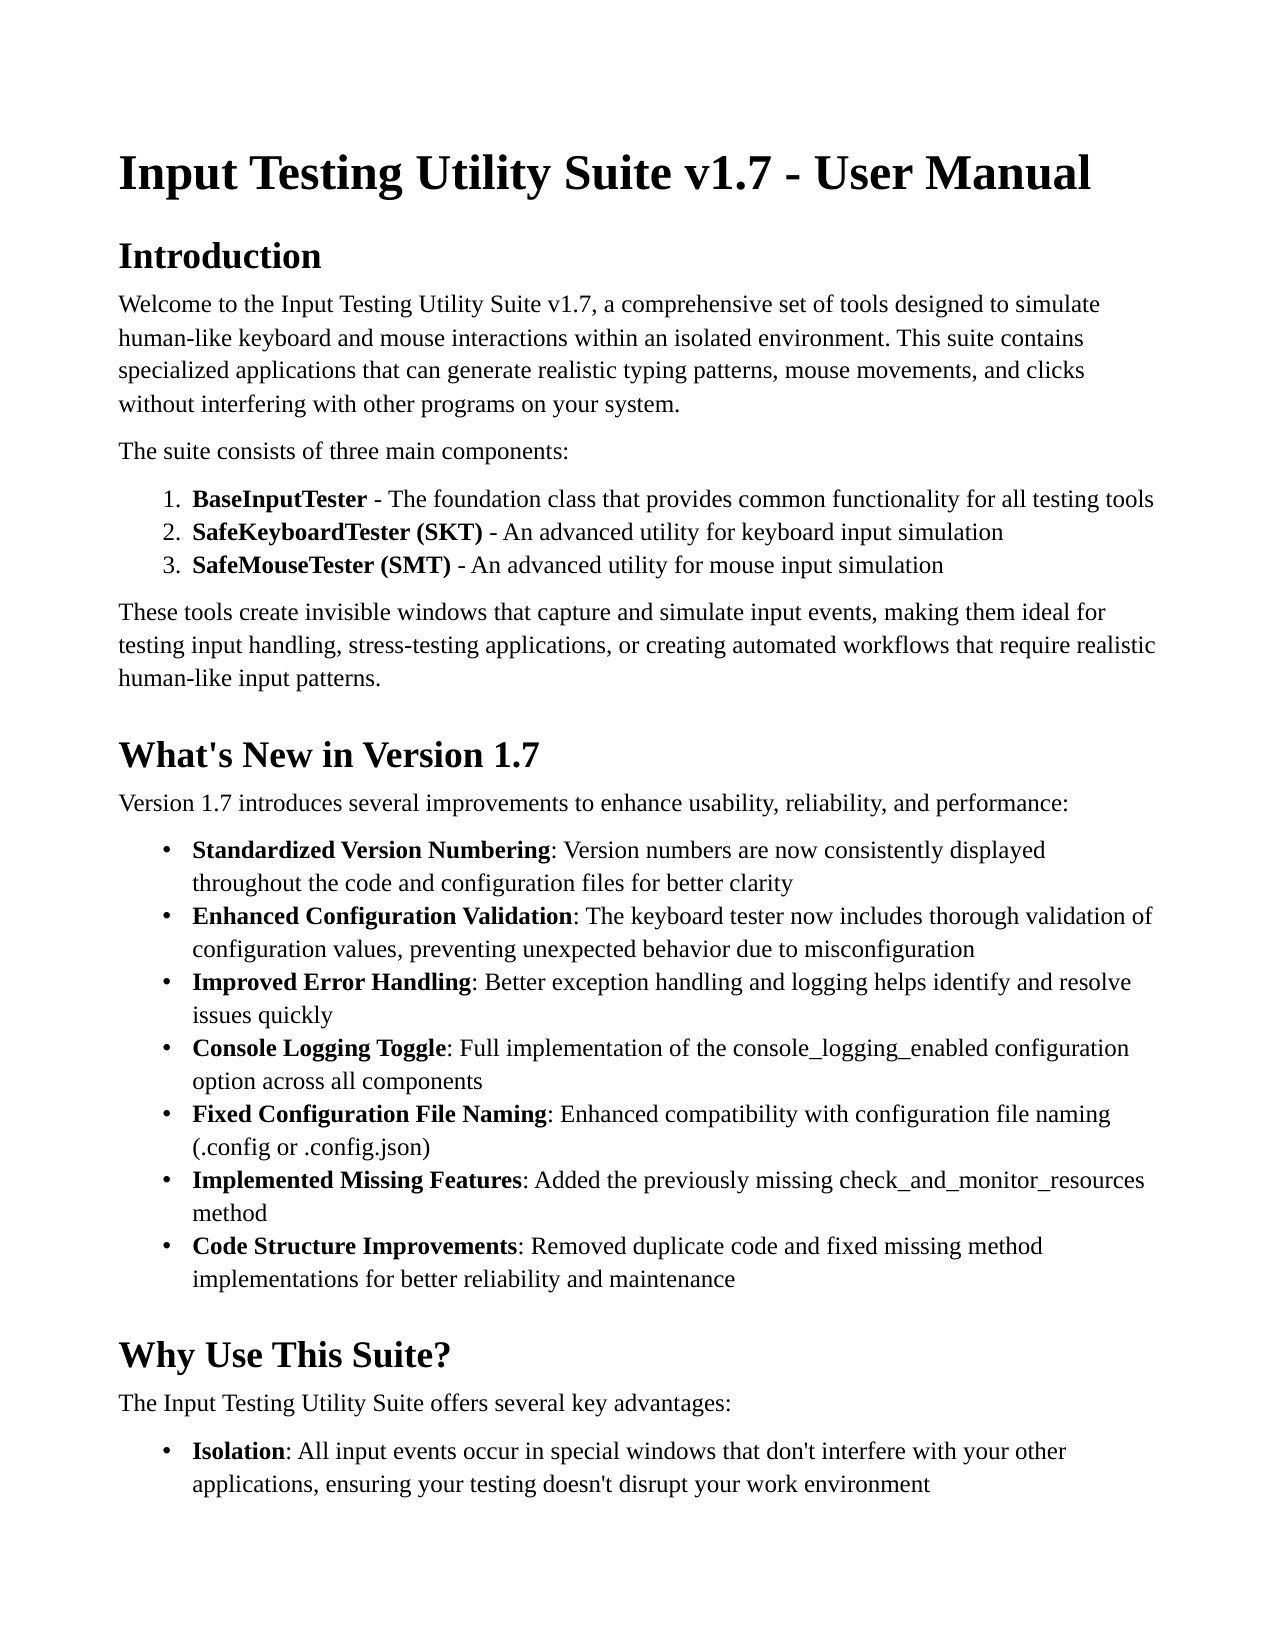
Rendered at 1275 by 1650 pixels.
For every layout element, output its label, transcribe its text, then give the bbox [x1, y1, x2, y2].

subtitle What's New in Version 1.7 [118, 732, 1157, 775]
text Welcome to the Input Testing Utility Suite v1.7, a comprehensive set of tools designed to simulate human-like keyboard and mouse interactions within an isolated environment. This suite contains specialized applications that can generate realistic typing patterns, mouse movements, and clicks without interfering with other programs on your system. [118, 289, 1157, 417]
list Code Structure Improvements: Removed duplicate code and fixed missing method implementations for better reliability and maintenance [162, 1231, 1157, 1293]
subtitle Introduction [118, 234, 1157, 277]
list Improved Error Handling: Better exception handling and logging helps identify and resolve issues quickly [162, 967, 1157, 1029]
list SafeMouseTester (SMT) - An advanced utility for mouse input simulation [162, 550, 1157, 579]
list Implemented Missing Features: Added the previously missing check_and_monitor_resources method [162, 1165, 1157, 1227]
list Enhanced Configuration Validation: The keyboard tester now includes thorough validation of configuration values, preventing unexpected behavior due to misconfiguration [162, 901, 1157, 963]
list Console Logging Toggle: Full implementation of the console_logging_enabled configuration option across all components [162, 1033, 1157, 1095]
text Version 1.7 introduces several improvements to enhance usability, reliability, and performance: [118, 788, 1157, 816]
list Fixed Configuration File Naming: Enhanced compatibility with configuration file naming (.config or .config.json) [162, 1099, 1157, 1161]
list BaseInputTester - The foundation class that provides common functionality for all testing tools [162, 484, 1157, 513]
text The Input Testing Utility Suite offers several key advantages: [118, 1388, 1157, 1417]
list Standardized Version Numbering: Version numbers are now consistently displayed throughout the code and configuration files for better clarity [162, 835, 1157, 897]
list SafeKeyboardTester (SKT) - An advanced utility for keyboard input simulation [162, 517, 1157, 546]
text The suite consists of three main components: [118, 436, 1157, 465]
text These tools create invisible windows that capture and simulate input events, making them ideal for testing input handling, stress-testing applications, or creating automated workflows that require realistic human-like input patterns. [118, 597, 1157, 692]
list Isolation: All input events occur in special windows that don't interfere with your other applications, ensuring your testing doesn't disrupt your work environment [162, 1436, 1157, 1498]
subtitle Why Use This Suite? [118, 1333, 1157, 1376]
subtitle Input Testing Utility Suite v1.7 - User Manual [118, 143, 1157, 201]
